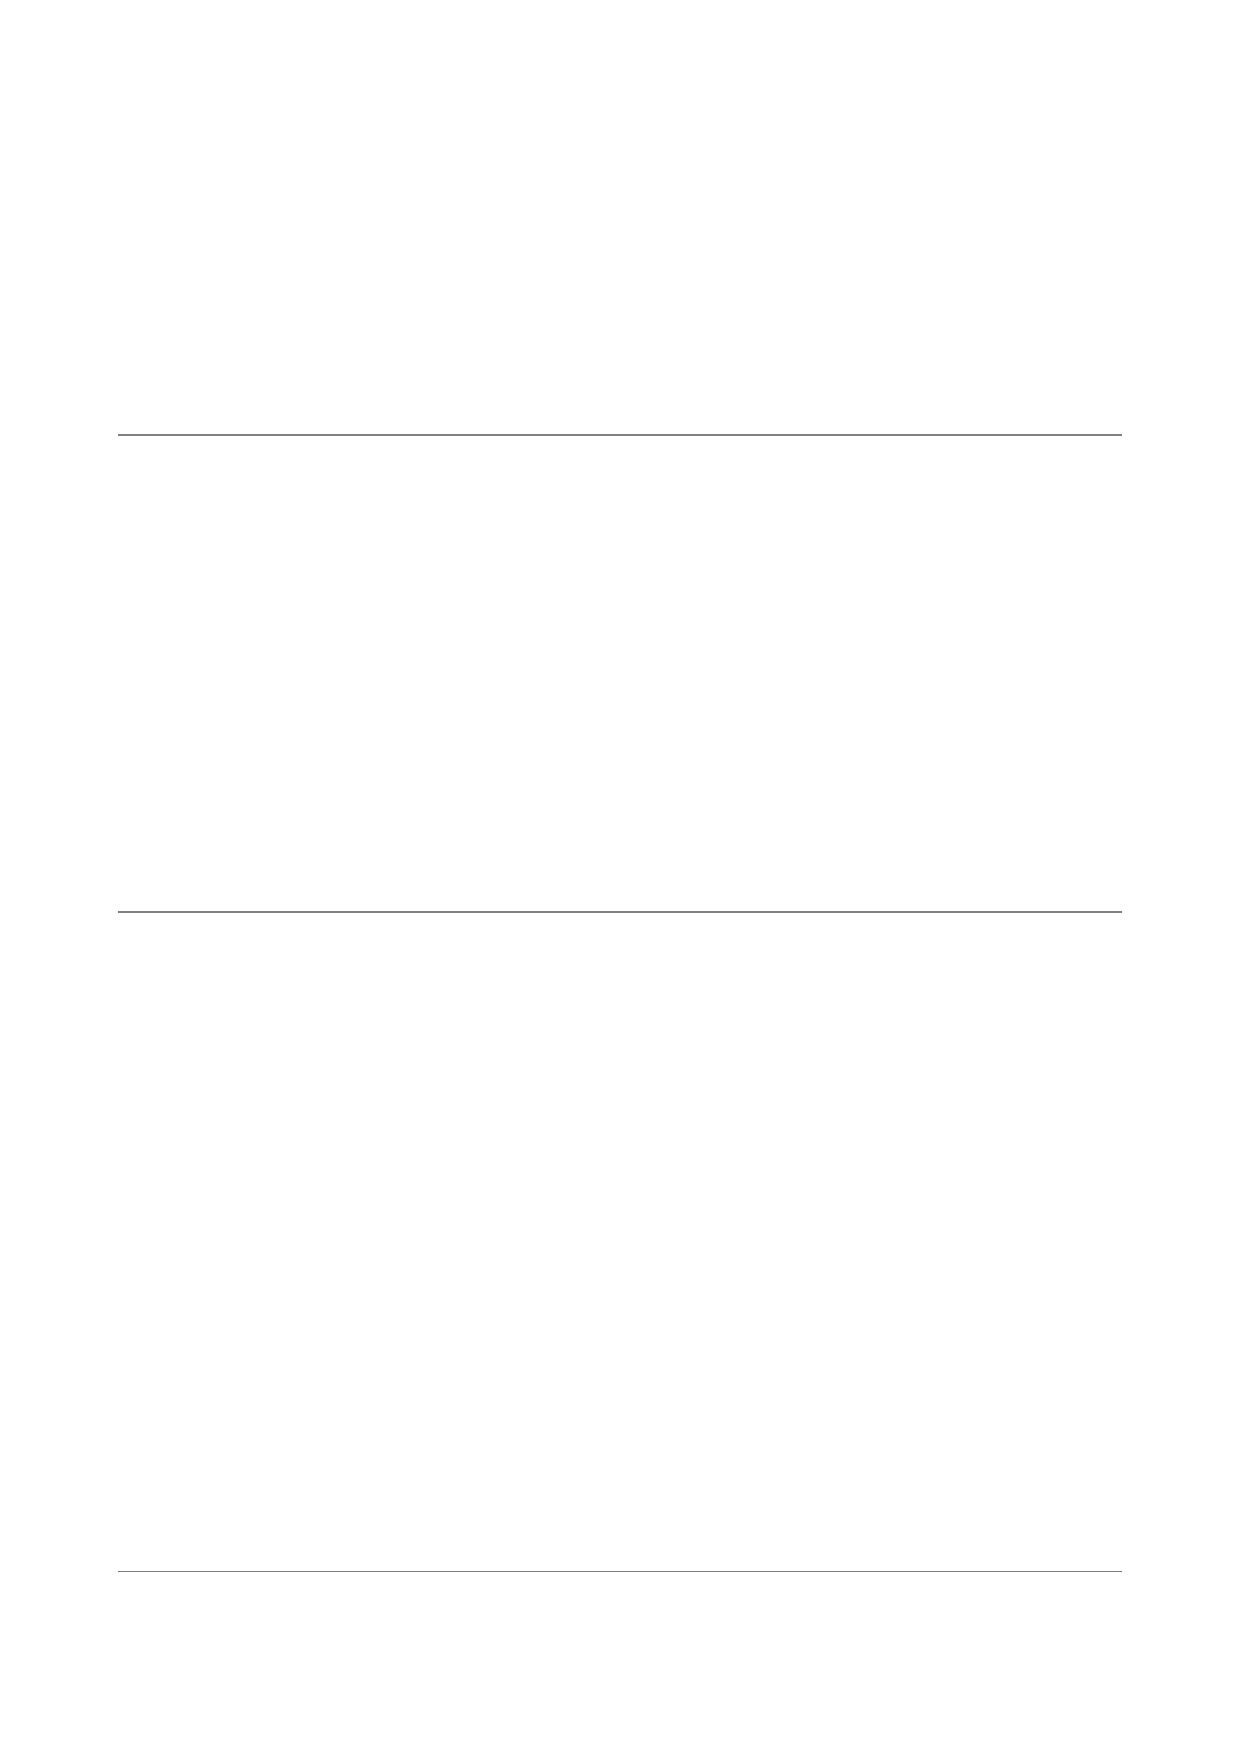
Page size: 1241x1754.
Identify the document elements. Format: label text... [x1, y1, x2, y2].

text getType(() => {}); // [object Function] [118, 844, 1122, 868]
text getType(null); // [object Null] [118, 797, 1122, 820]
subtitle Object.prototype.toString [118, 259, 1122, 292]
subtitle instanceof [118, 118, 1122, 151]
list не смотрит на prototype [162, 1196, 1122, 1224]
text Он: [118, 1101, 1122, 1129]
list не гадает [162, 1148, 1122, 1177]
subtitle Что такое Symbol.toStringTag (коротко) [118, 1314, 1122, 1361]
subtitle Универсальная функция проверки типа [118, 555, 1122, 589]
text ❌ зависит от prototype ❌ ломается при изменении prototype [118, 164, 1122, 225]
text Object.prototype.toString.call(value) [118, 1503, 1122, 1527]
text Примеры: [118, 702, 1122, 731]
text Он влияет только на результат: [118, 1456, 1122, 1484]
text ✅ точно определяет тип ✅ работает с null и undefined ✅ не зависит от наследования [118, 304, 1122, 401]
subtitle 🔑 Главная мысль (запомни) [118, 962, 1122, 1005]
text return Object.prototype.toString.call(value); [118, 625, 1122, 649]
text 👉 Object.prototype.toString — самый надёжный способ узнать реальный тип значения в JS [118, 1018, 1122, 1082]
text 👉 Symbol.toStringTag — это свойство, которое говорит методу toString, КАКОЕ ИМЯ ТИПА показать [118, 1373, 1122, 1437]
text getType({}); // [object Object] [118, 773, 1122, 797]
subtitle 9️⃣ Как этим пользоваться на практике [118, 485, 1122, 528]
list не ошибается с null [162, 1243, 1122, 1274]
text } [118, 649, 1122, 672]
text getType([]); // [object Array] [118, 749, 1122, 773]
text getType(123); // [object Number] [118, 820, 1122, 844]
text function getType(value) { [118, 601, 1122, 625]
